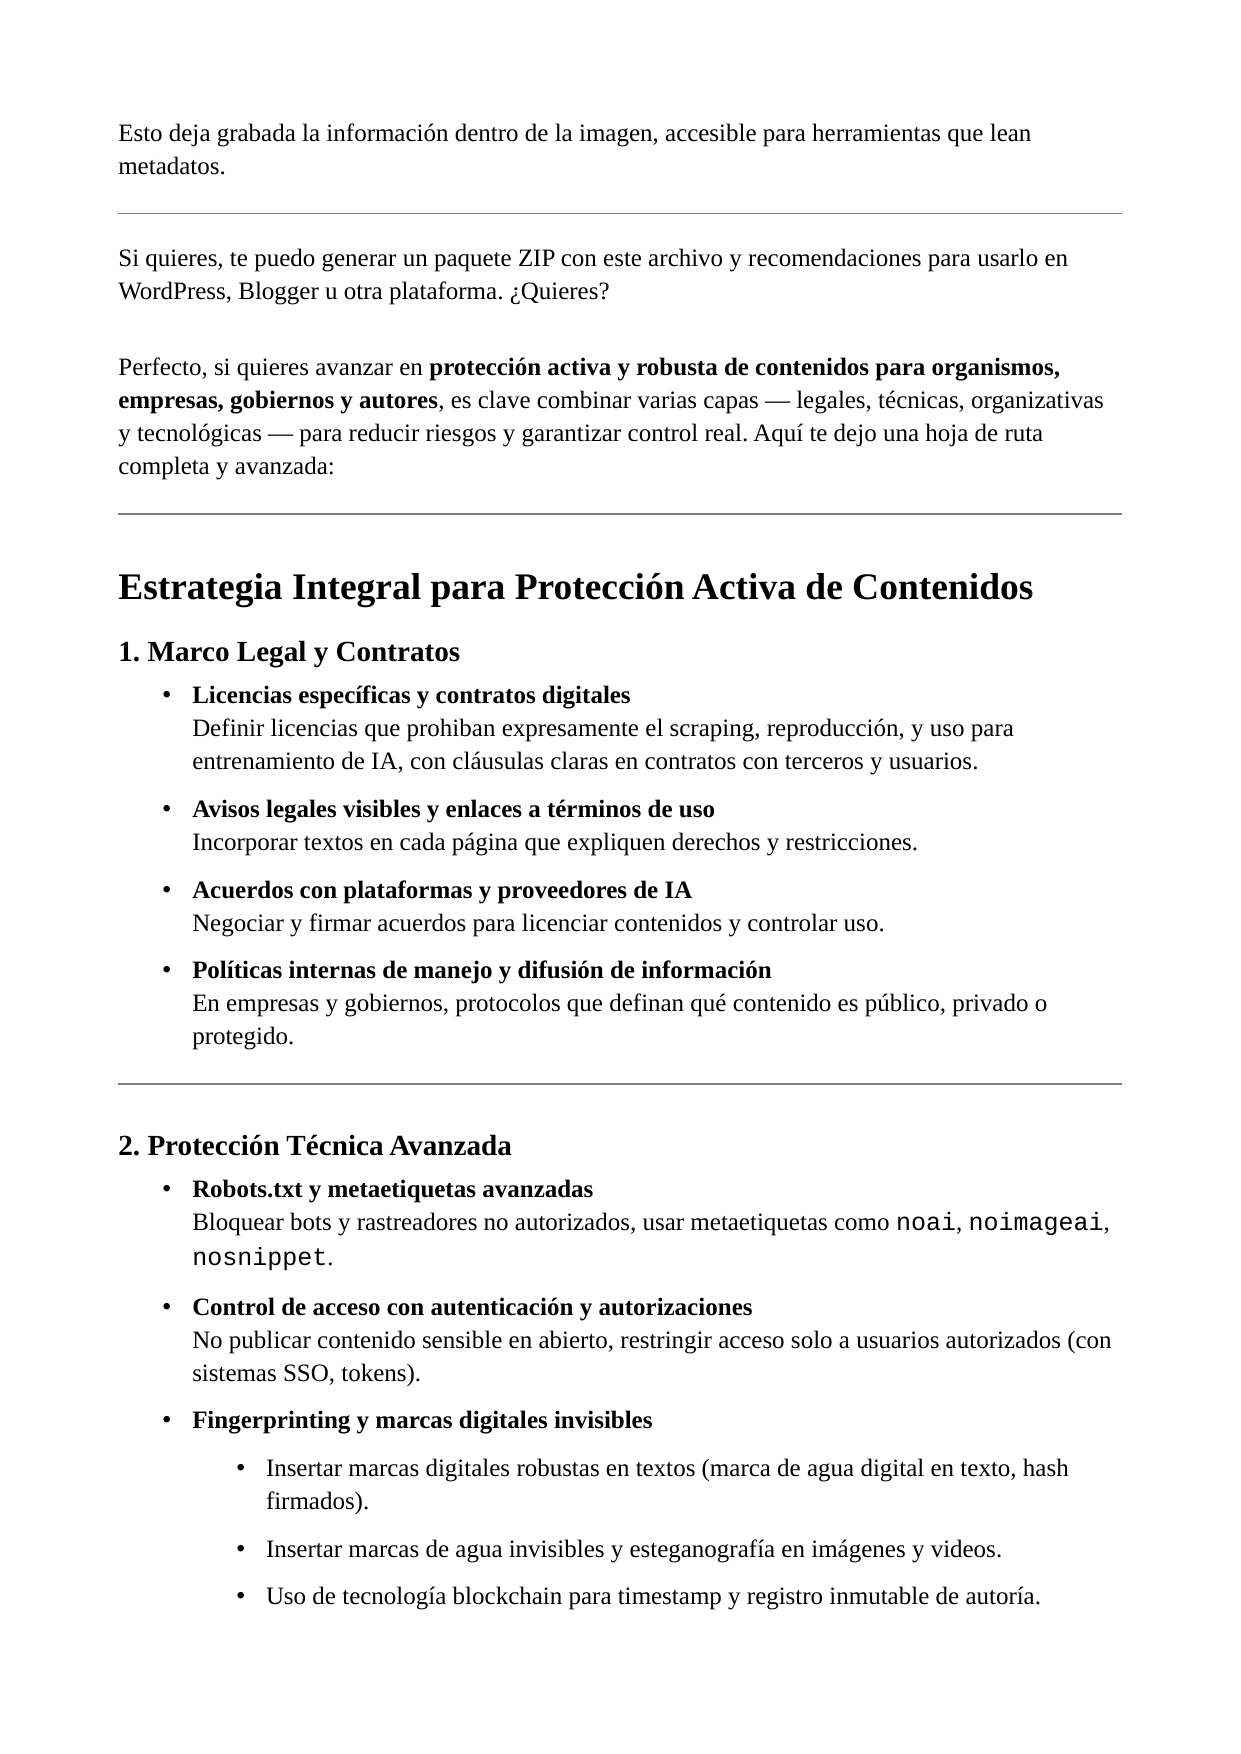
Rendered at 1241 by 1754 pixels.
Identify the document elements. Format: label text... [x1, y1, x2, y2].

text Perfecto, si quieres avanzar en protección activa y robusta de contenidos para organismos, empresas, gobiernos y autores, es clave combinar varias capas — legales, técnicas, organizativas y tecnológicas — para reducir riesgos y garantizar control real. Aquí te dejo una hoja de ruta completa y avanzada: [118, 352, 1122, 480]
list Fingerprinting y marcas digitales invisibles [162, 1406, 1122, 1434]
subtitle Estrategia Integral para Protección Activa de Contenidos [118, 564, 1122, 607]
subtitle 1. Marco Legal y Contratos [118, 634, 1122, 668]
list Control de acceso con autenticación y autorizaciones No publicar contenido sensible en abierto, restringir acceso solo a usuarios autorizados (con sistemas SSO, tokens). [162, 1292, 1122, 1387]
list Acuerdos con plataformas y proveedores de IA Negociar y firmar acuerdos para licenciar contenidos y controlar uso. [162, 875, 1122, 936]
list Insertar marcas de agua invisibles y esteganografía en imágenes y videos. [236, 1534, 1122, 1563]
list Avisos legales visibles y enlaces a términos de uso Incorporar textos en cada página que expliquen derechos y restricciones. [162, 794, 1122, 856]
list Políticas internas de manejo y difusión de información En empresas y gobiernos, protocolos que definan qué contenido es público, privado o protegido. [162, 955, 1122, 1050]
list Robots.txt y metaetiquetas avanzadas Bloquear bots y rastreadores no autorizados, usar metaetiquetas como noai, noimageai, nosnippet. [162, 1174, 1122, 1273]
text Si quieres, te puedo generar un paquete ZIP con este archivo y recomendaciones para usarlo en WordPress, Blogger u otra plataforma. ¿Quieres? [118, 243, 1122, 305]
list Uso de tecnología blockchain para timestamp y registro inmutable de autoría. [236, 1581, 1122, 1610]
list Licencias específicas y contratos digitales Definir licencias que prohiban expresamente el scraping, reproducción, y uso para entrenamiento de IA, con cláusulas claras en contratos con terceros y usuarios. [162, 680, 1122, 775]
list Insertar marcas digitales robustas en textos (marca de agua digital en texto, hash firmados). [236, 1453, 1122, 1515]
subtitle 2. Protección Técnica Avanzada [118, 1128, 1122, 1161]
text Esto deja grabada la información dentro de la imagen, accesible para herramientas que lean metadatos. [118, 118, 1122, 180]
